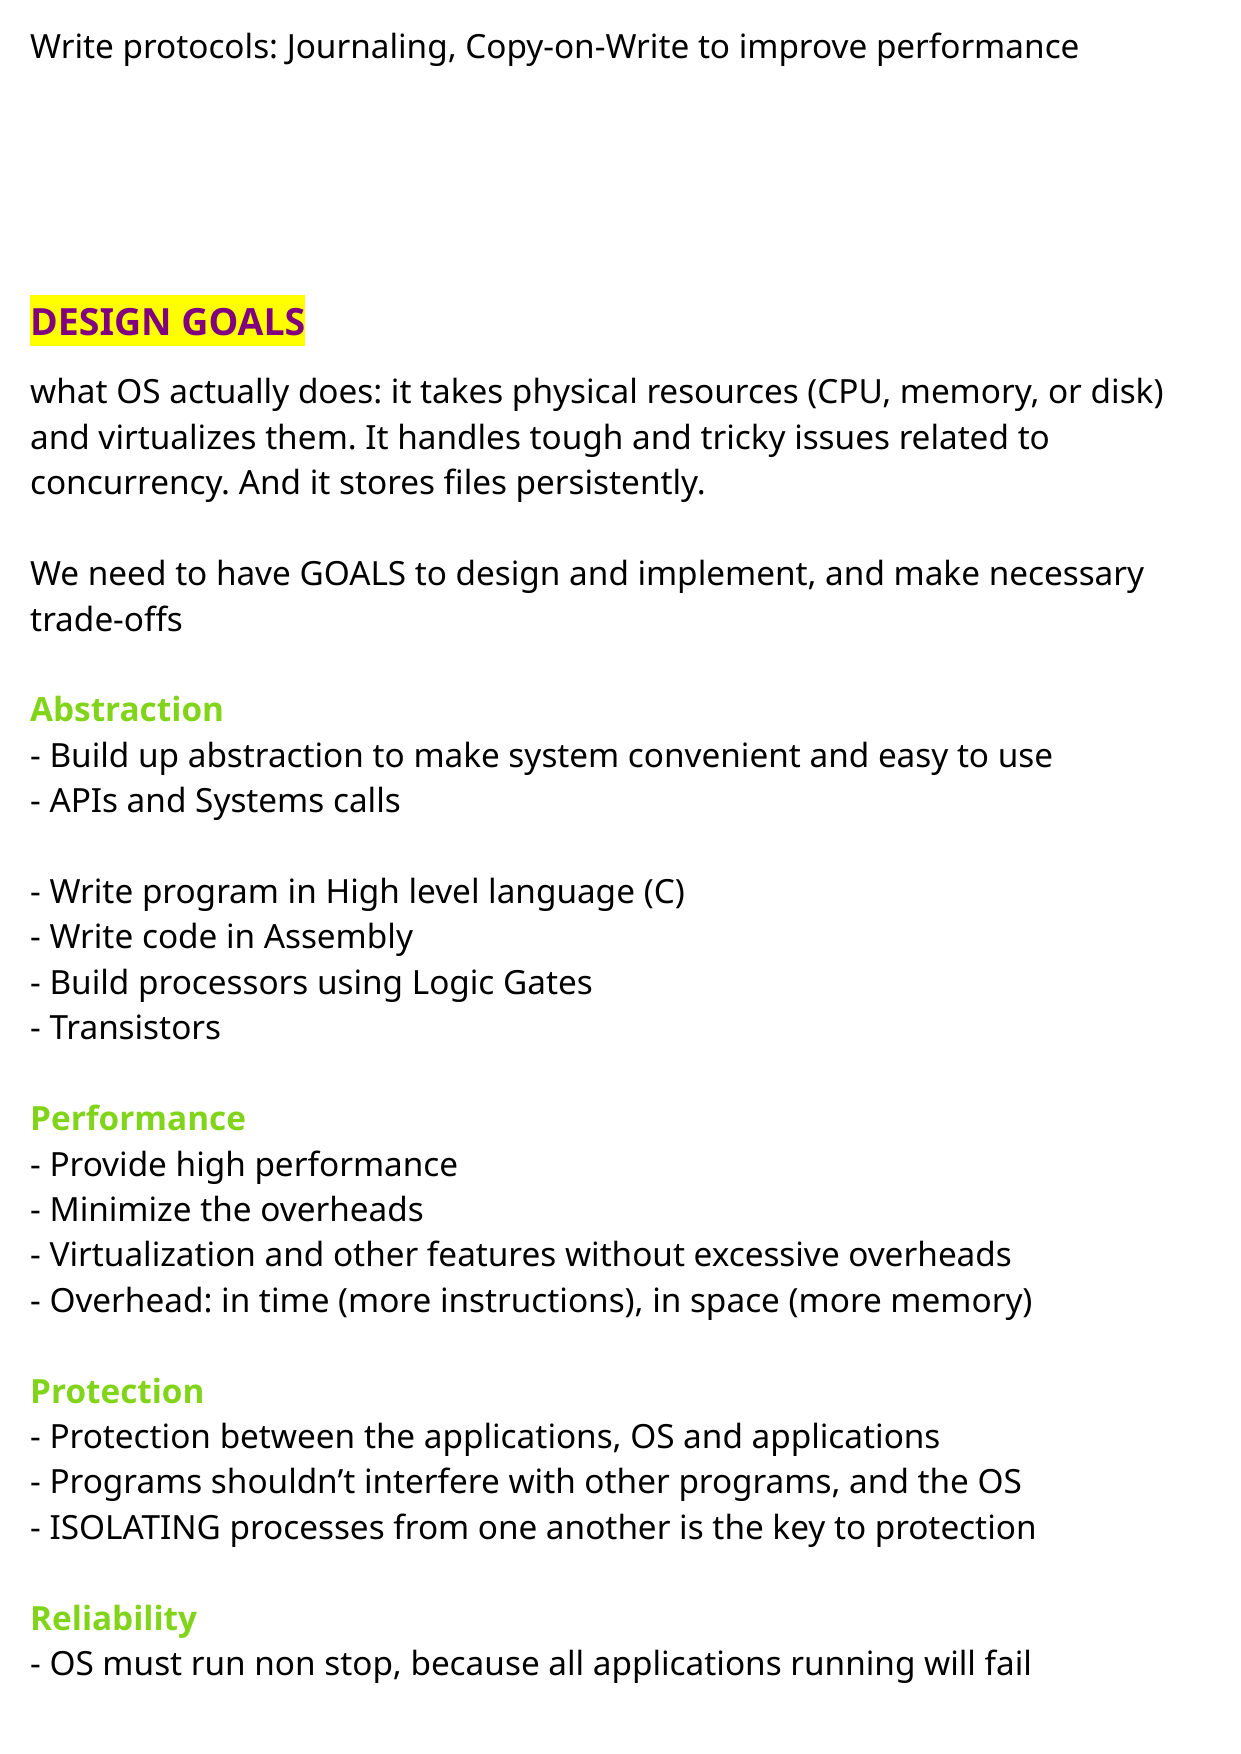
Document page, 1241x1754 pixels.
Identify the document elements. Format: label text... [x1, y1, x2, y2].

subtitle We need to have GOALS to design and implement, and make necessary trade-offs [30, 550, 1211, 641]
subtitle - OS must run non stop, because all applications running will fail [30, 1640, 1211, 1685]
subtitle - Build up abstraction to make system convenient and easy to use [30, 732, 1211, 777]
subtitle - Programs shouldn’t interfere with other programs, and the OS [30, 1458, 1211, 1504]
subtitle what OS actually does: it takes physical resources (CPU, memory, or disk) and virtualizes them. It handles tough and tricky issues related to concurrency. And it stores files persistently. [30, 368, 1211, 504]
subtitle - Provide high performance [30, 1140, 1211, 1186]
subtitle DESIGN GOALS [30, 295, 1211, 346]
subtitle - ISOLATING processes from one another is the key to protection [30, 1504, 1211, 1549]
subtitle Protection [30, 1367, 1211, 1413]
subtitle - Protection between the applications, OS and applications [30, 1413, 1211, 1458]
subtitle - Write code in Assembly [30, 913, 1211, 959]
subtitle - Overhead: in time (more instructions), in space (more memory) [30, 1277, 1211, 1322]
subtitle - Virtualization and other features without excessive overheads [30, 1231, 1211, 1277]
subtitle - Minimize the overheads [30, 1186, 1211, 1231]
subtitle - Write program in High level language (C) [30, 868, 1211, 913]
subtitle Write protocols: Journaling, Copy-on-Write to improve performance [30, 22, 1211, 68]
subtitle - APIs and Systems calls [30, 777, 1211, 822]
subtitle Performance [30, 1095, 1211, 1140]
subtitle Reliability [30, 1594, 1211, 1640]
subtitle - Build processors using Logic Gates [30, 959, 1211, 1004]
subtitle Abstraction [30, 686, 1211, 732]
subtitle - Transistors [30, 1004, 1211, 1049]
